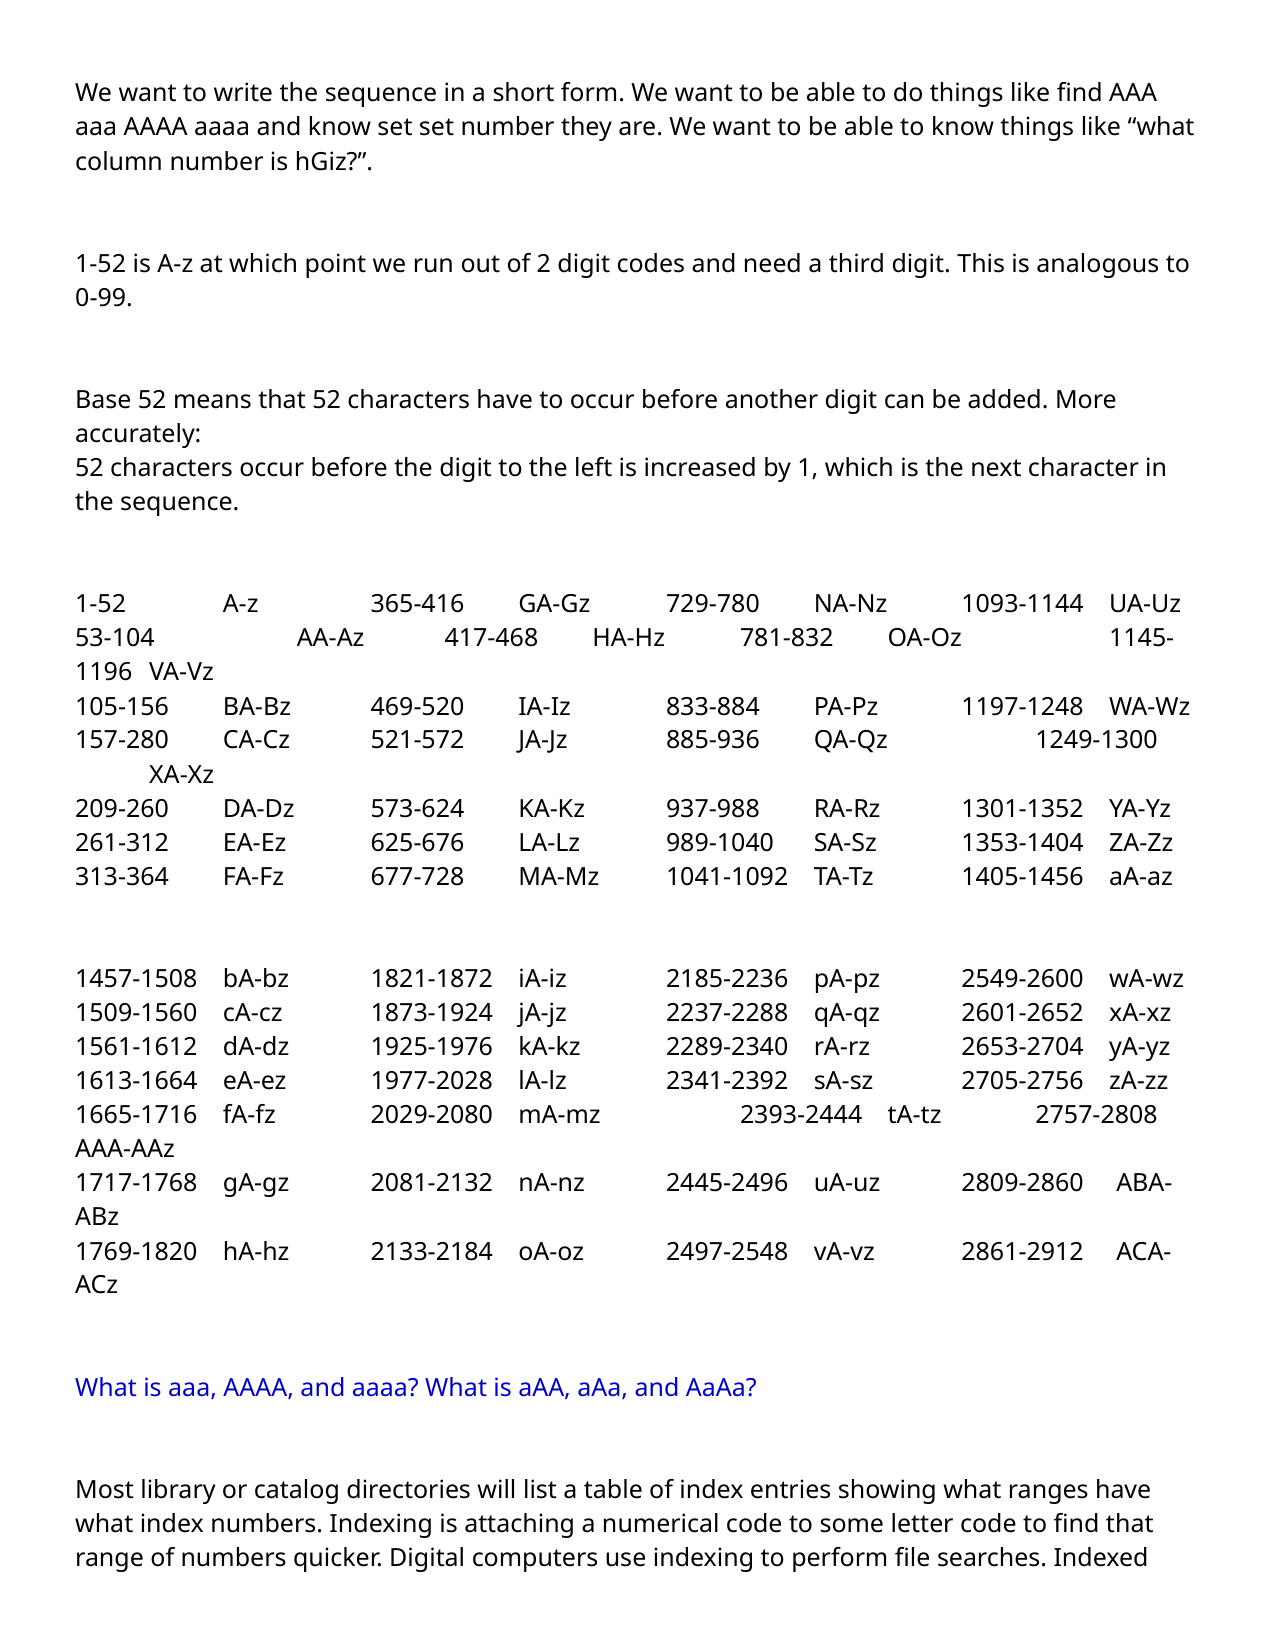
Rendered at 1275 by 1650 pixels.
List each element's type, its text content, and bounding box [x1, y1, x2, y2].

text 53-104 AA-Az 417-468 HA-Hz 781-832 OA-Oz 1145-1196 VA-Vz [75, 620, 1200, 688]
text Base 52 means that 52 characters have to occur before another digit can be added. More accurately: [75, 382, 1200, 450]
text 1457-1508 bA-bz 1821-1872 iA-iz 2185-2236 pA-pz 2549-2600 wA-wz [75, 961, 1200, 995]
text 1509-1560 cA-cz 1873-1924 jA-jz 2237-2288 qA-qz 2601-2652 xA-xz [75, 995, 1200, 1029]
text 1769-1820 hA-hz 2133-2184 oA-oz 2497-2548 vA-vz 2861-2912 ACA-ACz [75, 1233, 1200, 1301]
text 1-52 A-z 365-416 GA-Gz 729-780 NA-Nz 1093-1144 UA-Uz [75, 586, 1200, 620]
text 1613-1664 eA-ez 1977-2028 lA-lz 2341-2392 sA-sz 2705-2756 zA-zz [75, 1063, 1200, 1097]
text 1717-1768 gA-gz 2081-2132 nA-nz 2445-2496 uA-uz 2809-2860 ABA-ABz [75, 1165, 1200, 1233]
text We want to write the sequence in a short form. We want to be able to do things like find AAA aaa AAAA aaaa and know set set number they are. We want to be able to know things like “what column number is hGiz?”. [75, 75, 1200, 177]
text Most library or catalog directories will list a table of index entries showing what ranges have what index numbers. Indexing is attaching a numerical code to some letter code to find that range of numbers quicker. Digital computers use indexing to perform file searches. Indexed [75, 1472, 1200, 1574]
text 157-280 CA-Cz 521-572 JA-Jz 885-936 QA-Qz 1249-1300 XA-Xz [75, 722, 1200, 790]
text 209-260 DA-Dz 573-624 KA-Kz 937-988 RA-Rz 1301-1352 YA-Yz [75, 790, 1200, 824]
text 1665-1716 fA-fz 2029-2080 mA-mz 2393-2444 tA-tz 2757-2808 AAA-AAz [75, 1097, 1200, 1165]
text 261-312 EA-Ez 625-676 LA-Lz 989-1040 SA-Sz 1353-1404 ZA-Zz [75, 824, 1200, 858]
text 1-52 is A-z at which point we run out of 2 digit codes and need a third digit. This is analogous to 0-99. [75, 245, 1200, 313]
text 313-364 FA-Fz 677-728 MA-Mz 1041-1092 TA-Tz 1405-1456 aA-az [75, 858, 1200, 892]
text 105-156 BA-Bz 469-520 IA-Iz 833-884 PA-Pz 1197-1248 WA-Wz [75, 688, 1200, 722]
text What is aaa, AAAA, and aaaa? What is aAA, aAa, and AaAa? [75, 1369, 1200, 1403]
text 52 characters occur before the digit to the left is increased by 1, which is the next character in the sequence. [75, 450, 1200, 518]
text 1561-1612 dA-dz 1925-1976 kA-kz 2289-2340 rA-rz 2653-2704 yA-yz [75, 1029, 1200, 1063]
